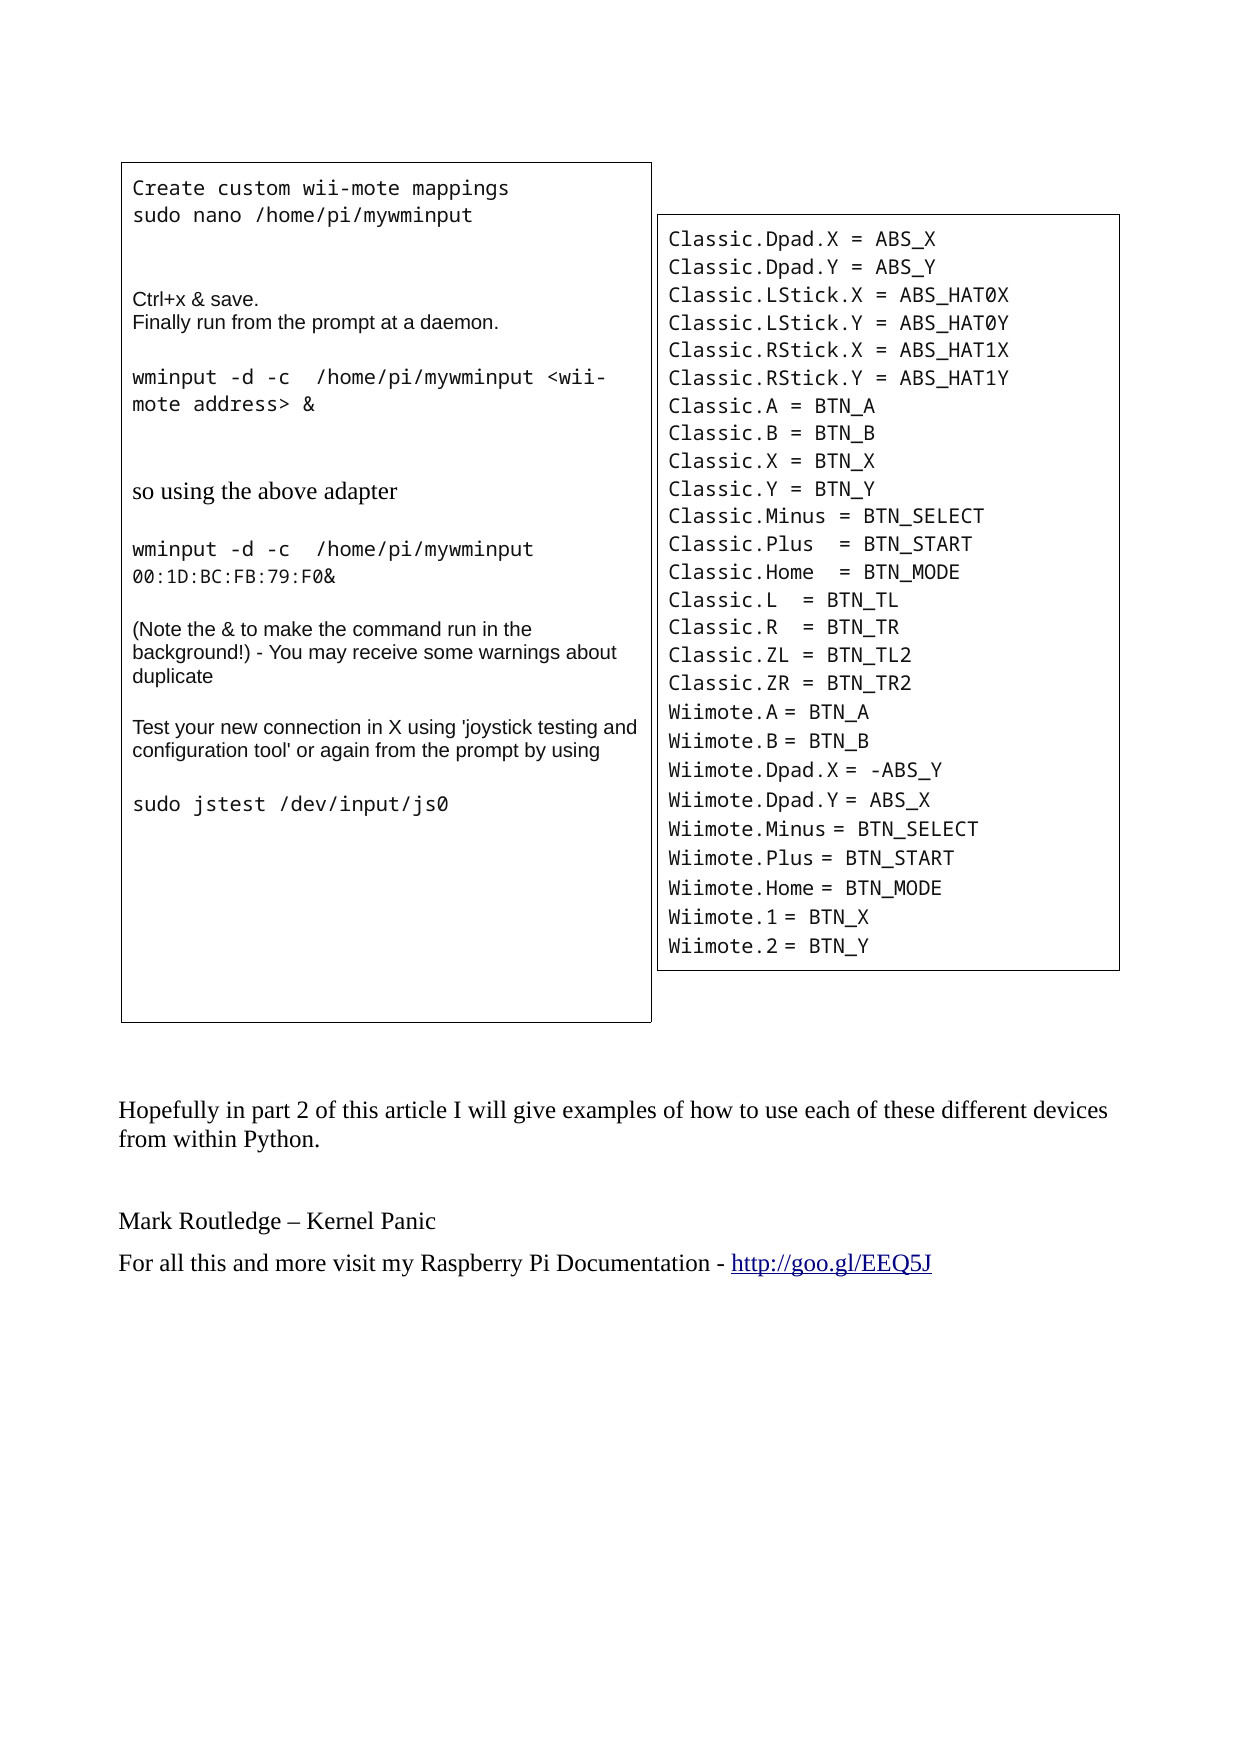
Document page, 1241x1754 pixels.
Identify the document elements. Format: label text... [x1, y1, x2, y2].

table_header Classic.Dpad.X = ABS_X Classic.Dpad.Y = ABS_Y Classic.LStick.X = ABS_HAT0X Classic.LStick.Y = ABS_HAT0Y Classic.RStick.X = ABS_HAT1X Classic.RStick.Y = ABS_HAT1Y Classic.A = BTN_A Classic.B = BTN_B Classic.X = BTN_X Classic.Y = BTN_Y Classic.Minus = BTN_SELECT Classic.Plus = BTN_START Classic.Home = BTN_MODE Classic.L = BTN_TL Classic.R = BTN_TR Classic.ZL = BTN_TL2 Classic.ZR = BTN_TR2 Wiimote.A = BTN_A Wiimote.B = BTN_B Wiimote.Dpad.X = -ABS_Y Wiimote.Dpad.Y = ABS_X Wiimote.Minus = BTN_SELECT Wiimote.Plus = BTN_START Wiimote.Home = BTN_MODE Wiimote.1 = BTN_X Wiimote.2 = BTN_Y [654, 159, 1122, 1054]
table_header Create custom wii-mote mappings sudo nano /home/pi/mywminput Ctrl+x & save. Finally run from the prompt at a daemon. wminput -d -c /home/pi/mywminput <wii-mote address> & so using the above adapter wminput -d -c /home/pi/mywminput 00:1D:BC:FB:79:F0& (Note the & to make the command run in the background!) - You may receive some warnings about duplicate Test your new connection in X using 'joystick testing and configuration tool' or again from the prompt by using sudo jstest /dev/input/js0 [118, 159, 654, 1054]
text Mark Routledge – Kernel Panic [118, 1206, 1122, 1235]
text For all this and more visit my Raspberry Pi Documentation - http://goo.gl/EEQ5J [118, 1248, 1122, 1276]
text Hopefully in part 2 of this article I will give examples of how to use each of these different devices from within Python. [118, 1095, 1122, 1153]
